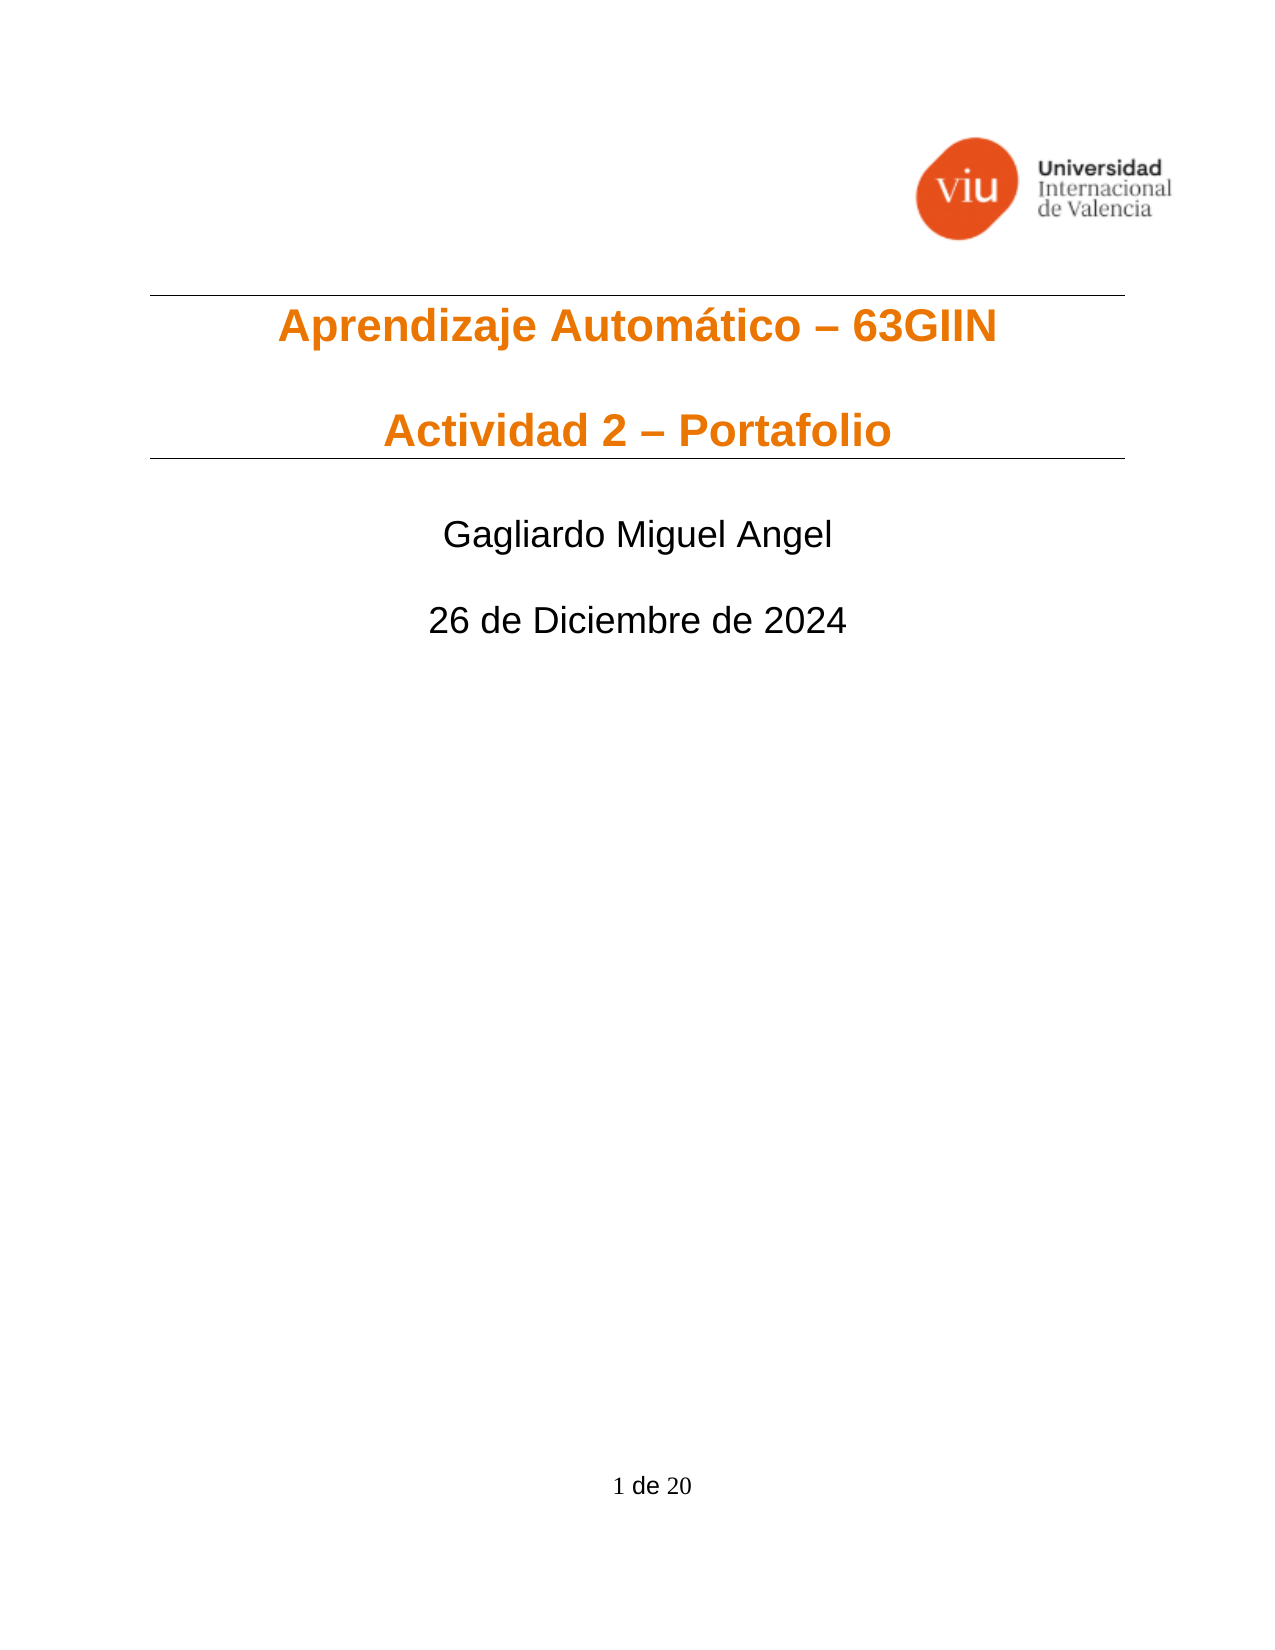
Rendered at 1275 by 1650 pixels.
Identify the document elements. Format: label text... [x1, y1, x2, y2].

picture [913, 134, 1175, 245]
text Aprendizaje Automático – 63GIIN [150, 296, 1125, 351]
text Gagliardo Miguel Angel [150, 512, 1125, 555]
text Actividad 2 – Portafolio [150, 400, 1125, 458]
text 26 de Diciembre de 2024 [150, 598, 1125, 641]
